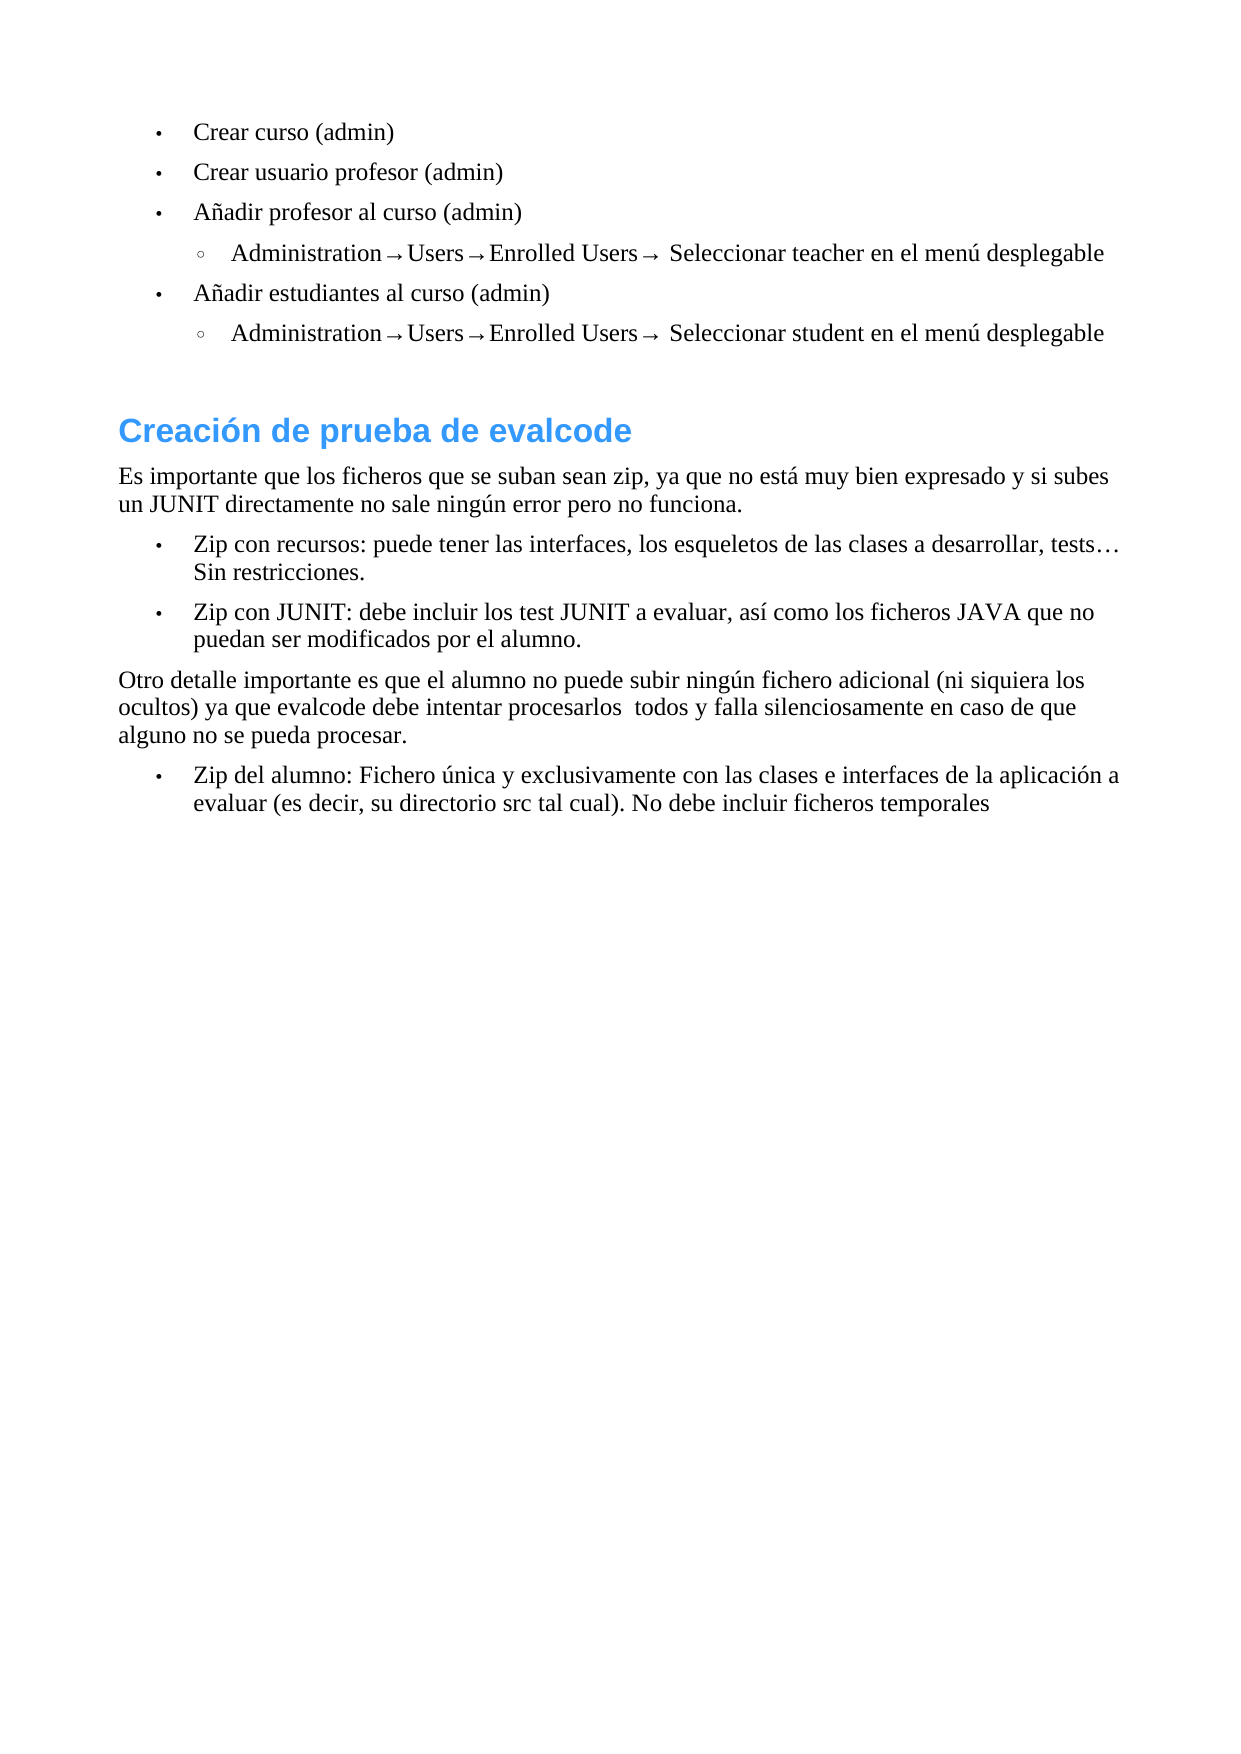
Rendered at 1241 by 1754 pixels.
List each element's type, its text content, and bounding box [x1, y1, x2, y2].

list Administration→Users→Enrolled Users→ Seleccionar student en el menú desplegable [193, 319, 1122, 347]
list Crear usuario profesor (admin) [156, 158, 1122, 186]
list Zip con JUNIT: debe incluir los test JUNIT a evaluar, así como los ficheros JAVA que no puedan ser modificados por el alumno. [156, 598, 1122, 653]
subtitle Creación de prueba de evalcode [118, 412, 1122, 449]
list Zip del alumno: Fichero única y exclusivamente con las clases e interfaces de la aplicación a evaluar (es decir, su directorio src tal cual). No debe incluir ficheros temporales [156, 761, 1122, 817]
text Otro detalle importante es que el alumno no puede subir ningún fichero adicional (ni siquiera los ocultos) ya que evalcode debe intentar procesarlos todos y falla silenciosamente en caso de que alguno no se pueda procesar. [118, 666, 1122, 749]
list Añadir estudiantes al curso (admin) [156, 279, 1122, 307]
list Añadir profesor al curso (admin) [156, 198, 1122, 226]
list Zip con recursos: puede tener las interfaces, los esqueletos de las clases a desarrollar, tests… Sin restricciones. [156, 530, 1122, 585]
list Crear curso (admin) [156, 118, 1122, 146]
list Administration→Users→Enrolled Users→ Seleccionar teacher en el menú desplegable [193, 239, 1122, 266]
text Es importante que los ficheros que se suban sean zip, ya que no está muy bien expresado y si subes un JUNIT directamente no sale ningún error pero no funciona. [118, 462, 1122, 517]
